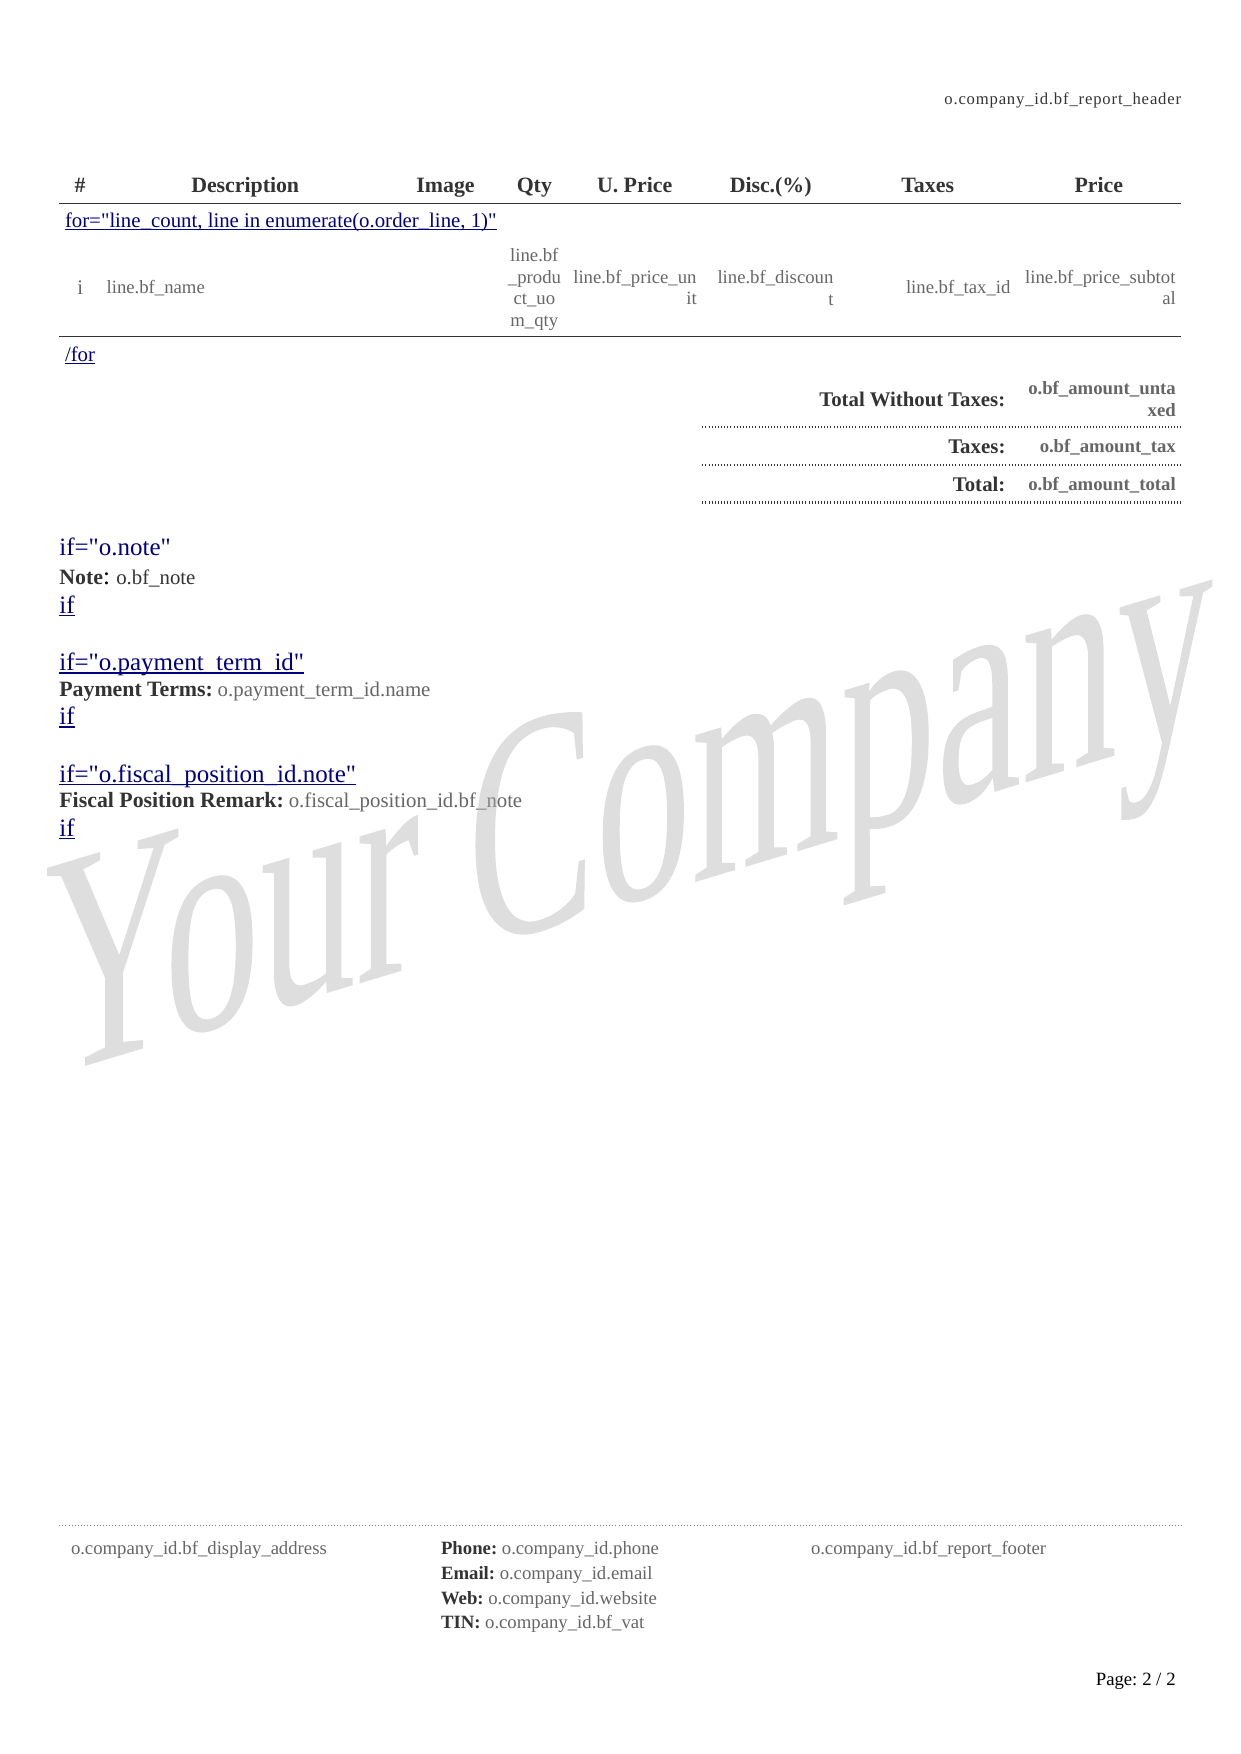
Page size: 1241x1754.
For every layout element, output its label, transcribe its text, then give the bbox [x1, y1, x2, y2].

table_cell for="line_count, line in enumerate(o.order_line, 1)" [59, 204, 1181, 238]
text [1104, 701, 1158, 730]
table_cell [389, 238, 501, 336]
text [1008, 701, 1036, 730]
text Payment Terms: o.payment_term_id.name [59, 676, 882, 701]
text Fiscal Position Remark: o.fiscal_position_id.bf_note [911, 787, 1121, 813]
table_cell o.bf_amount_untaxed [1016, 372, 1181, 426]
table_cell o.bf_amount_total [1016, 464, 1181, 501]
text [1052, 701, 1088, 730]
text [870, 813, 1181, 841]
text [496, 813, 603, 841]
text [722, 759, 758, 787]
text [775, 813, 810, 841]
text if="o.fiscal_position_id.note" [59, 759, 491, 787]
table_header Disc.(%) [702, 166, 839, 203]
text Note: o.bf_note [59, 561, 1181, 590]
text [676, 759, 706, 787]
text [775, 759, 810, 787]
table_header U. Price [567, 166, 702, 203]
text [779, 720, 809, 730]
table_cell [59, 372, 702, 426]
table_cell line.bf_price_subtotal [1016, 238, 1181, 336]
table_cell o.bf_amount_tax [1016, 426, 1181, 464]
text [683, 813, 706, 841]
table_cell [59, 426, 702, 464]
table_cell Taxes: [702, 426, 1016, 464]
text [959, 759, 992, 784]
text [1104, 676, 1150, 701]
table_header Description [101, 166, 389, 203]
text [827, 813, 854, 841]
table_header Qty [501, 166, 567, 203]
text if="o.note" [59, 532, 1181, 561]
text Fiscal Position Remark: o.fiscal_position_id.bf_note [59, 787, 481, 813]
table_cell /for [59, 337, 1181, 372]
text [624, 759, 665, 787]
text [871, 759, 911, 787]
table_cell Total: [702, 464, 1016, 501]
table_header Image [389, 166, 501, 203]
table_cell Total Without Taxes: [702, 372, 1016, 426]
table_cell line.bf_price_unit [567, 238, 702, 336]
text [819, 701, 854, 730]
table_cell line.bf_name [101, 238, 389, 336]
text [500, 759, 622, 787]
text [1008, 759, 1158, 787]
table_cell [59, 464, 702, 501]
text [926, 701, 992, 730]
text [620, 813, 667, 841]
text [827, 759, 854, 787]
text [1052, 647, 1088, 676]
text [1000, 647, 1036, 676]
text [1156, 647, 1181, 676]
text [961, 659, 991, 676]
text if [59, 590, 1181, 618]
table_cell line.bf_tax_id [839, 238, 1016, 336]
table_cell line.bf_product_uom_qty [501, 238, 567, 336]
text if="o.payment_term_id" [59, 647, 974, 676]
text [916, 676, 992, 701]
text [1174, 701, 1181, 730]
table_header Taxes [839, 166, 1016, 203]
text [722, 813, 758, 841]
text Fiscal Position Remark: o.fiscal_position_id.bf_note [497, 787, 608, 813]
text [871, 701, 911, 730]
text if [59, 813, 477, 841]
text [1052, 676, 1088, 701]
table_cell i [59, 238, 101, 336]
text [1104, 647, 1144, 676]
table_cell line.bf_discount [702, 238, 839, 336]
text if [59, 701, 796, 730]
table_header # [59, 166, 101, 203]
text Fiscal Position Remark: o.fiscal_position_id.bf_note [621, 787, 667, 813]
table_header Price [1016, 166, 1181, 203]
